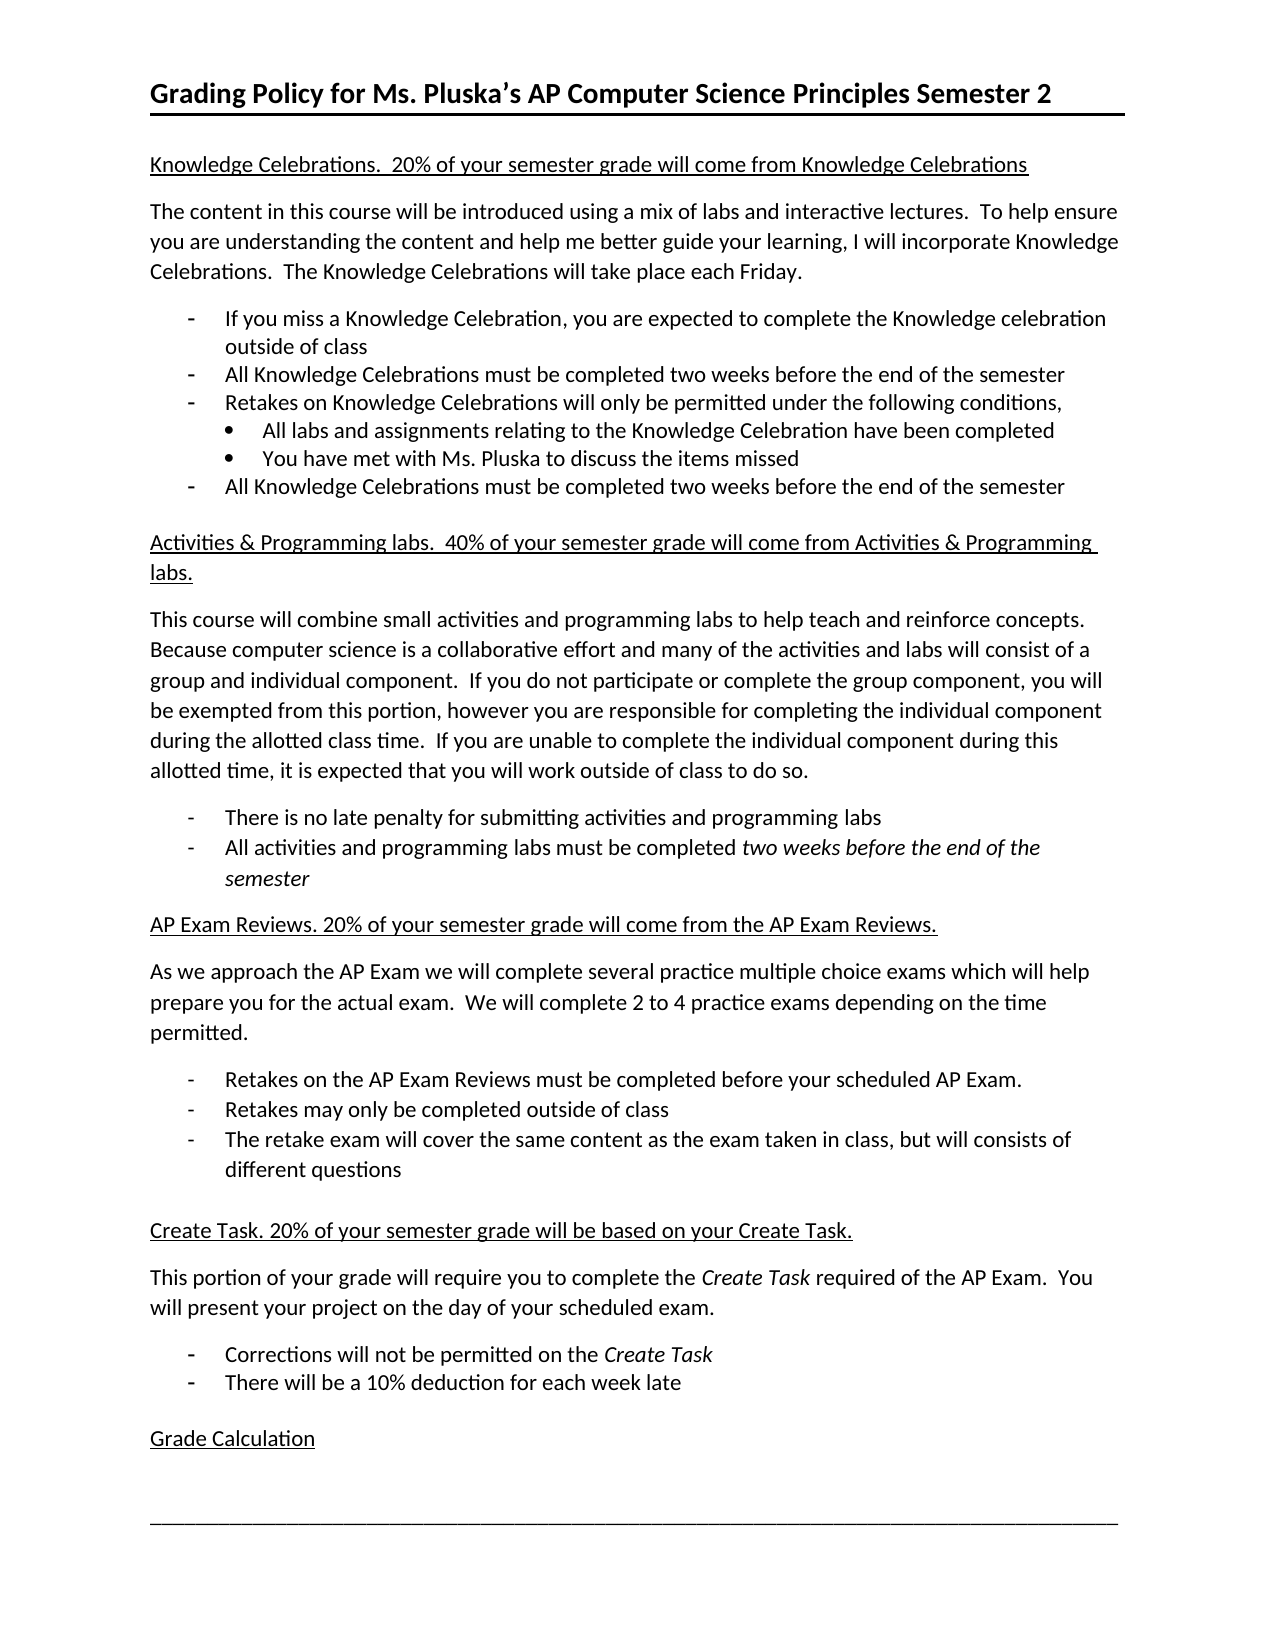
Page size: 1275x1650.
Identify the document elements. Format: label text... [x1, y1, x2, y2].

text The content in this course will be introduced using a mix of labs and interactive lectures. To help ensure you are understanding the content and help me better guide your learning, I will incorporate Knowledge Celebrations. The Knowledge Celebrations will take place each Friday. [150, 197, 1125, 285]
text This portion of your grade will require you to complete the Create Task required of the AP Exam. You will present your project on the day of your scheduled exam. [150, 1263, 1125, 1321]
list If you miss a Knowledge Celebration, you are expected to complete the Knowledge celebration outside of class [187, 304, 1125, 360]
list All Knowledge Celebrations must be completed two weeks before the end of the semester [187, 360, 1125, 388]
list All activities and programming labs must be completed two weeks before the end of the semester [187, 833, 1125, 892]
text This course will combine small activities and programming labs to help teach and reinforce concepts. Because computer science is a collaborative effort and many of the activities and labs will consist of a group and individual component. If you do not participate or complete the group component, you will be exempted from this portion, however you are responsible for completing the individual component during the allotted class time. If you are unable to complete the individual component during this allotted time, it is expected that you will work outside of class to do so. [150, 605, 1125, 784]
text AP Exam Reviews. 20% of your semester grade will come from the AP Exam Reviews. [150, 911, 1125, 939]
list There is no late penalty for submitting activities and programming labs [187, 803, 1125, 831]
text As we approach the AP Exam we will complete several practice multiple choice exams which will help prepare you for the actual exam. We will complete 2 to 4 practice exams depending on the time permitted. [150, 957, 1125, 1046]
list Retakes on Knowledge Celebrations will only be permitted under the following conditions, [187, 388, 1125, 416]
list There will be a 10% deduction for each week late [187, 1368, 1125, 1396]
list Retakes on the AP Exam Reviews must be completed before your scheduled AP Exam. [187, 1065, 1125, 1093]
text Knowledge Celebrations. 20% of your semester grade will come from Knowledge Celebrations [150, 150, 1125, 178]
list You have met with Ms. Pluska to discuss the items missed [225, 444, 1125, 472]
list All Knowledge Celebrations must be completed two weeks before the end of the semester [187, 472, 1125, 500]
list The retake exam will cover the same content as the exam taken in class, but will consists of different questions [187, 1125, 1125, 1183]
text Create Task. 20% of your semester grade will be based on your Create Task. [150, 1216, 1125, 1244]
list Corrections will not be permitted on the Create Task [187, 1340, 1125, 1368]
list Retakes may only be completed outside of class [187, 1095, 1125, 1123]
text Activities & Programming labs. 40% of your semester grade will come from Activities & Programming labs. [150, 528, 1125, 587]
text Grade Calculation [150, 1424, 1125, 1452]
list All labs and assignments relating to the Knowledge Celebration have been completed [225, 416, 1125, 444]
